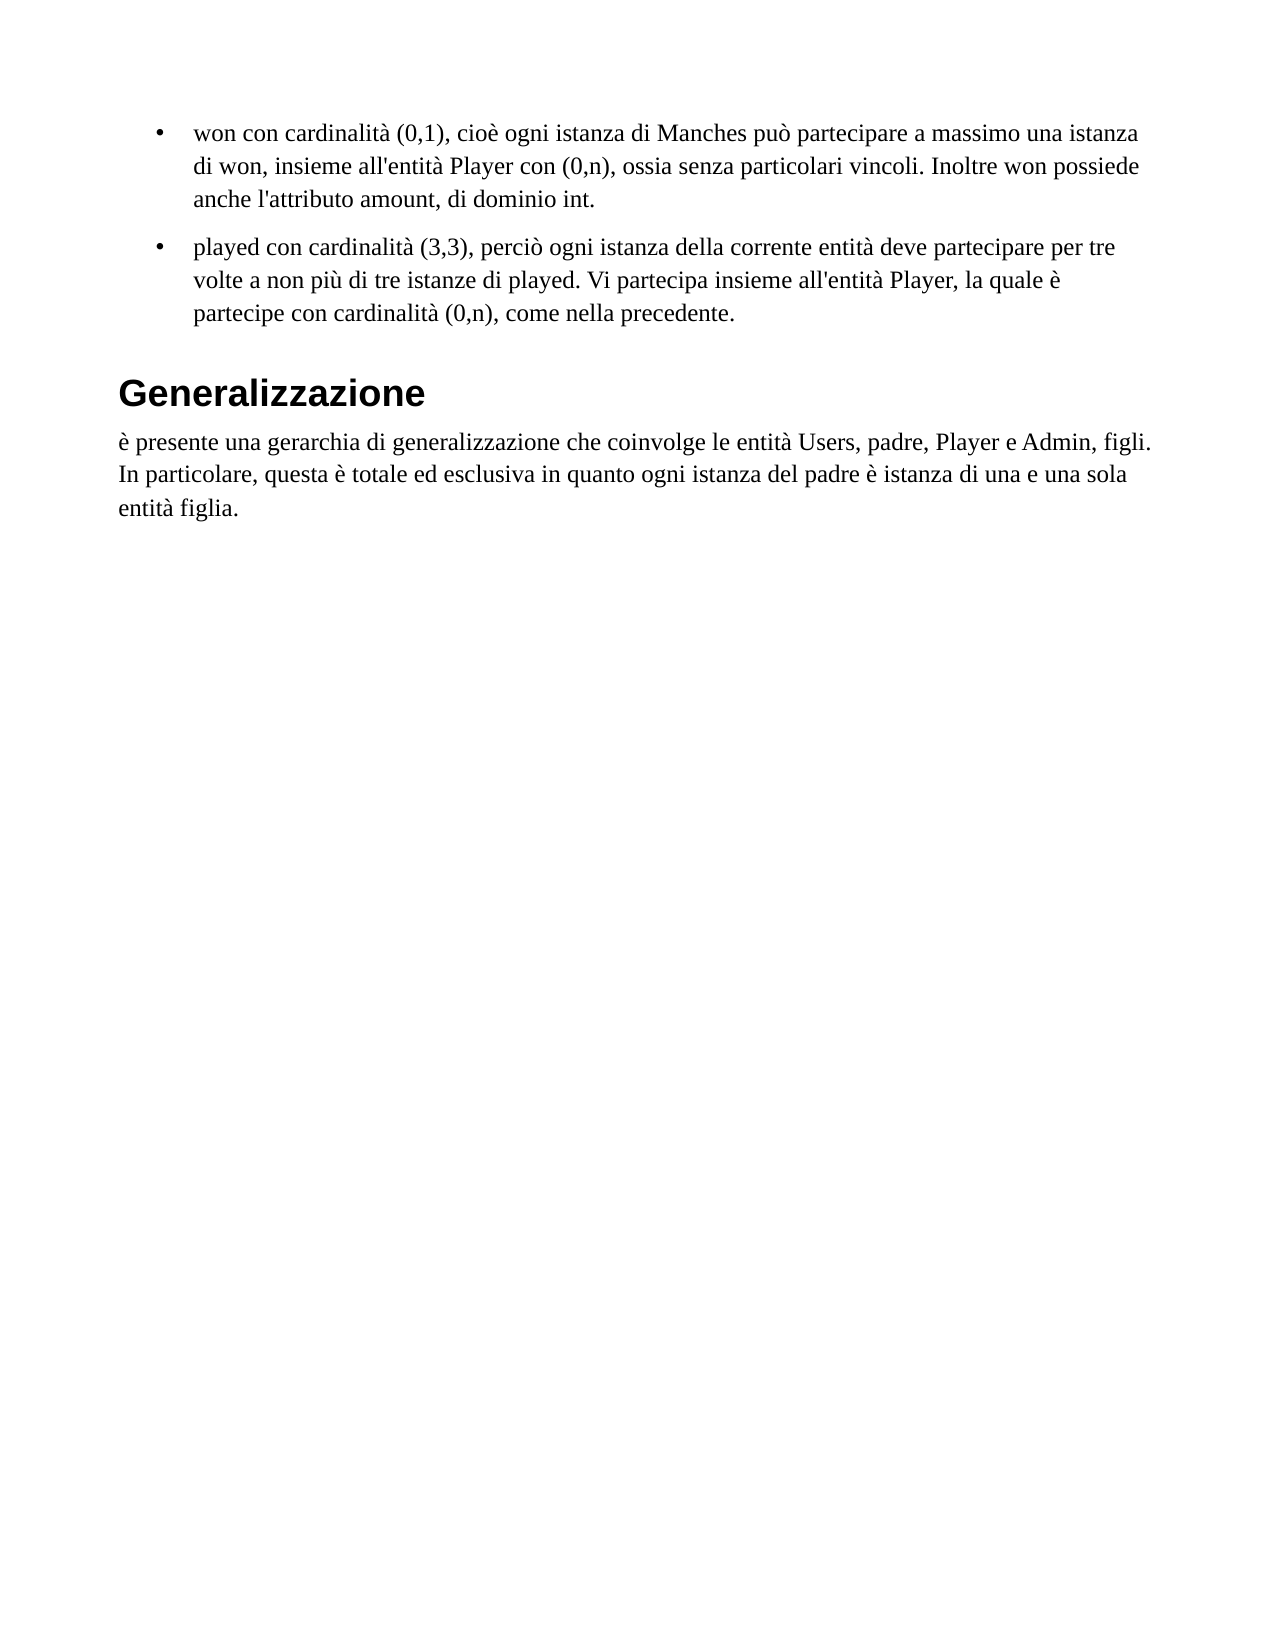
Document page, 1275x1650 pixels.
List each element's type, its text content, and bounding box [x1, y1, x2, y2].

subtitle Generalizzazione [118, 370, 1157, 414]
text è presente una gerarchia di generalizzazione che coinvolge le entità Users, padre, Player e Admin, figli. In particolare, questa è totale ed esclusiva in quanto ogni istanza del padre è istanza di una e una sola entità figlia. [118, 427, 1157, 521]
list played con cardinalità (3,3), perciò ogni istanza della corrente entità deve partecipare per tre volte a non più di tre istanze di played. Vi partecipa insieme all'entità Player, la quale è partecipe con cardinalità (0,n), come nella precedente. [156, 232, 1157, 327]
list won con cardinalità (0,1), cioè ogni istanza di Manches può partecipare a massimo una istanza di won, insieme all'entità Player con (0,n), ossia senza particolari vincoli. Inoltre won possiede anche l'attributo amount, di dominio int. [156, 118, 1157, 213]
